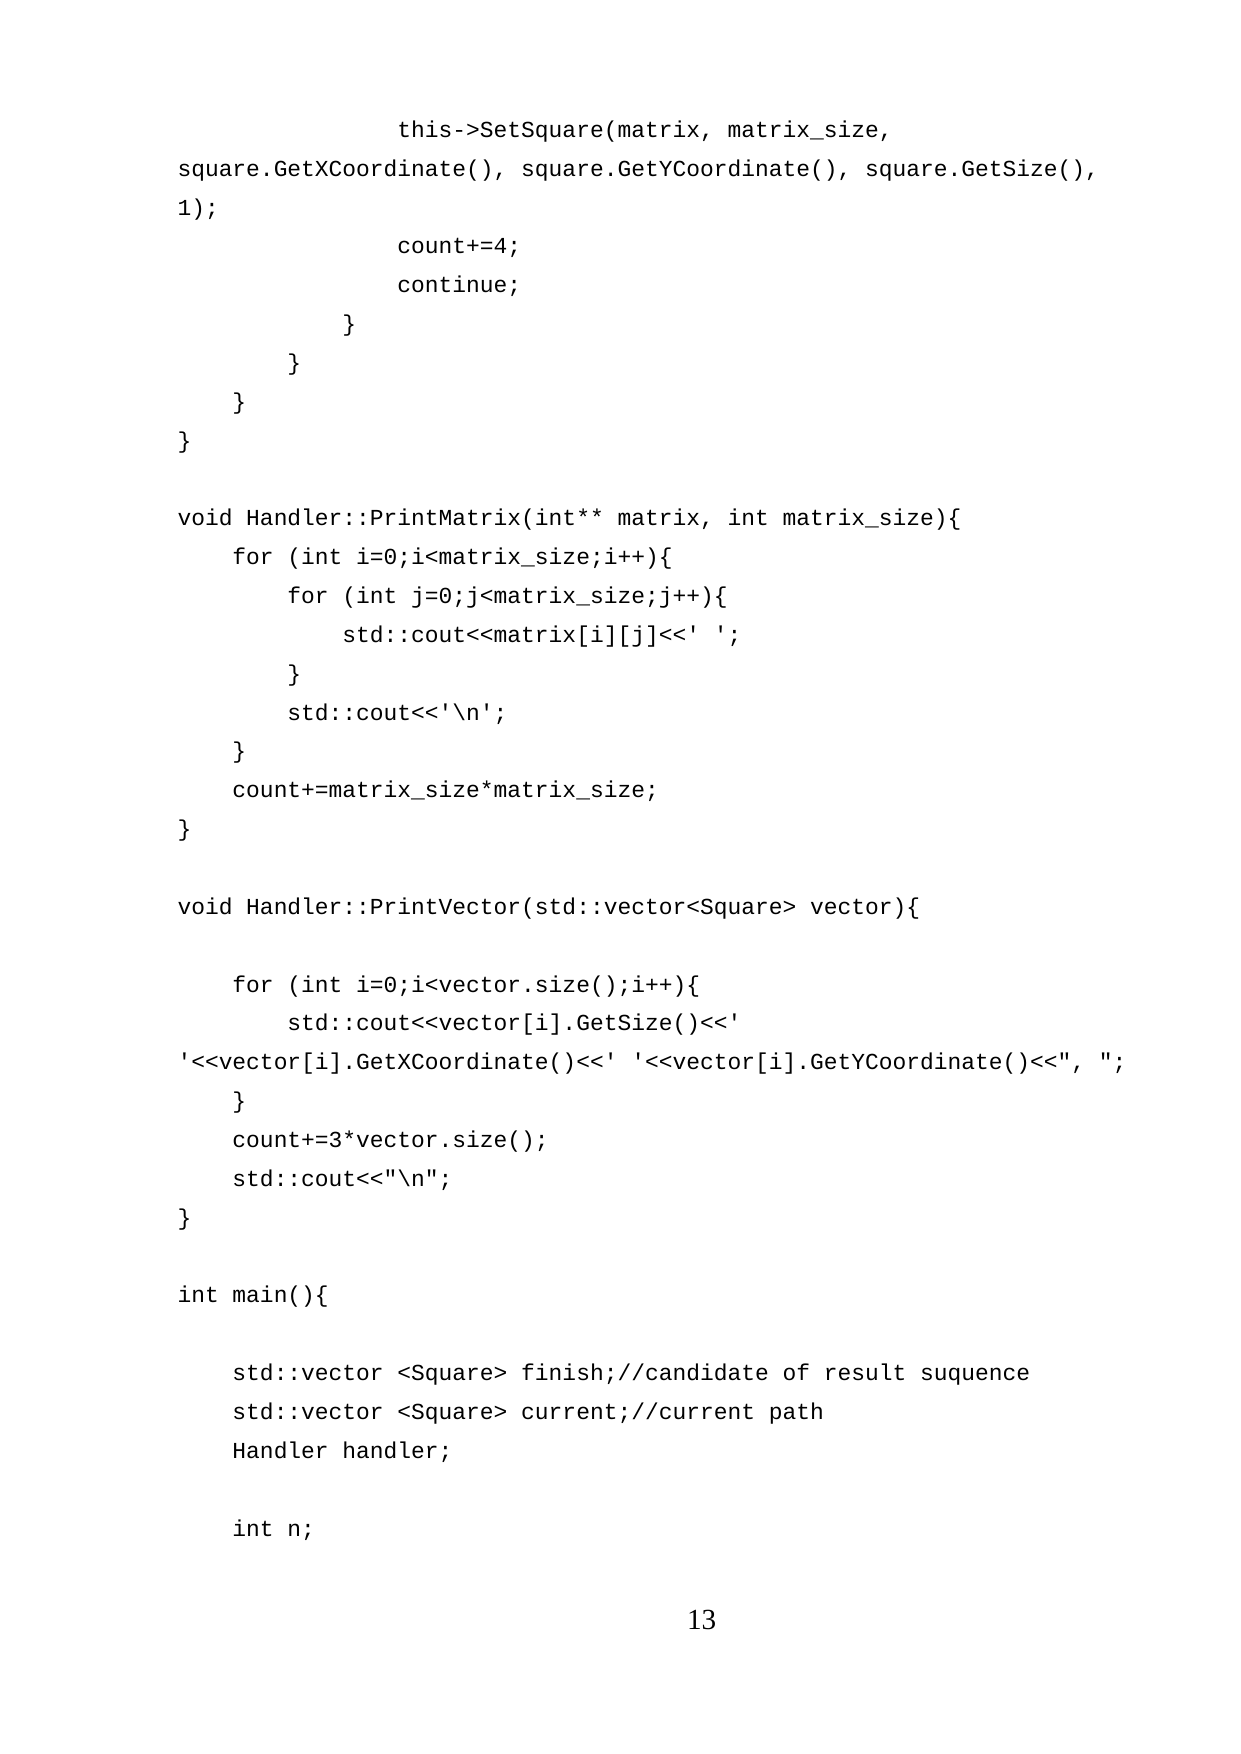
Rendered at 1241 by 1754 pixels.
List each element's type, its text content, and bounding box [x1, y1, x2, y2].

text void Handler::PrintVector(std::vector<Square> vector){ [177, 895, 1152, 921]
text std::vector <Square> current;//current path [177, 1400, 1152, 1426]
text } [177, 312, 1152, 338]
text void Handler::PrintMatrix(int** matrix, int matrix_size){ [177, 507, 1152, 533]
text int main(){ [177, 1284, 1152, 1310]
text continue; [177, 273, 1152, 299]
text for (int j=0;j<matrix_size;j++){ [177, 584, 1152, 610]
text count+=matrix_size*matrix_size; [177, 779, 1152, 804]
text } [177, 740, 1152, 766]
text std::cout<<vector[i].GetSize()<<' '<<vector[i].GetXCoordinate()<<' '<<vector[i].GetYCoordinate()<<", "; [177, 1012, 1152, 1077]
text std::cout<<matrix[i][j]<<' '; [177, 623, 1152, 649]
text } [177, 351, 1152, 377]
text count+=4; [177, 235, 1152, 261]
text Handler handler; [177, 1439, 1152, 1465]
text } [177, 817, 1152, 843]
text std::cout<<'\n'; [177, 701, 1152, 727]
text std::vector <Square> finish;//candidate of result suquence [177, 1361, 1152, 1387]
text } [177, 390, 1152, 416]
text } [177, 1206, 1152, 1232]
text } [177, 1089, 1152, 1115]
text std::cout<<"\n"; [177, 1167, 1152, 1193]
text } [177, 662, 1152, 688]
text for (int i=0;i<vector.size();i++){ [177, 973, 1152, 999]
text for (int i=0;i<matrix_size;i++){ [177, 546, 1152, 571]
text count+=3*vector.size(); [177, 1128, 1152, 1154]
text } [177, 429, 1152, 455]
text this->SetSquare(matrix, matrix_size, square.GetXCoordinate(), square.GetYCoordinate(), square.GetSize(), 1); [177, 118, 1152, 222]
text int n; [177, 1517, 1152, 1543]
